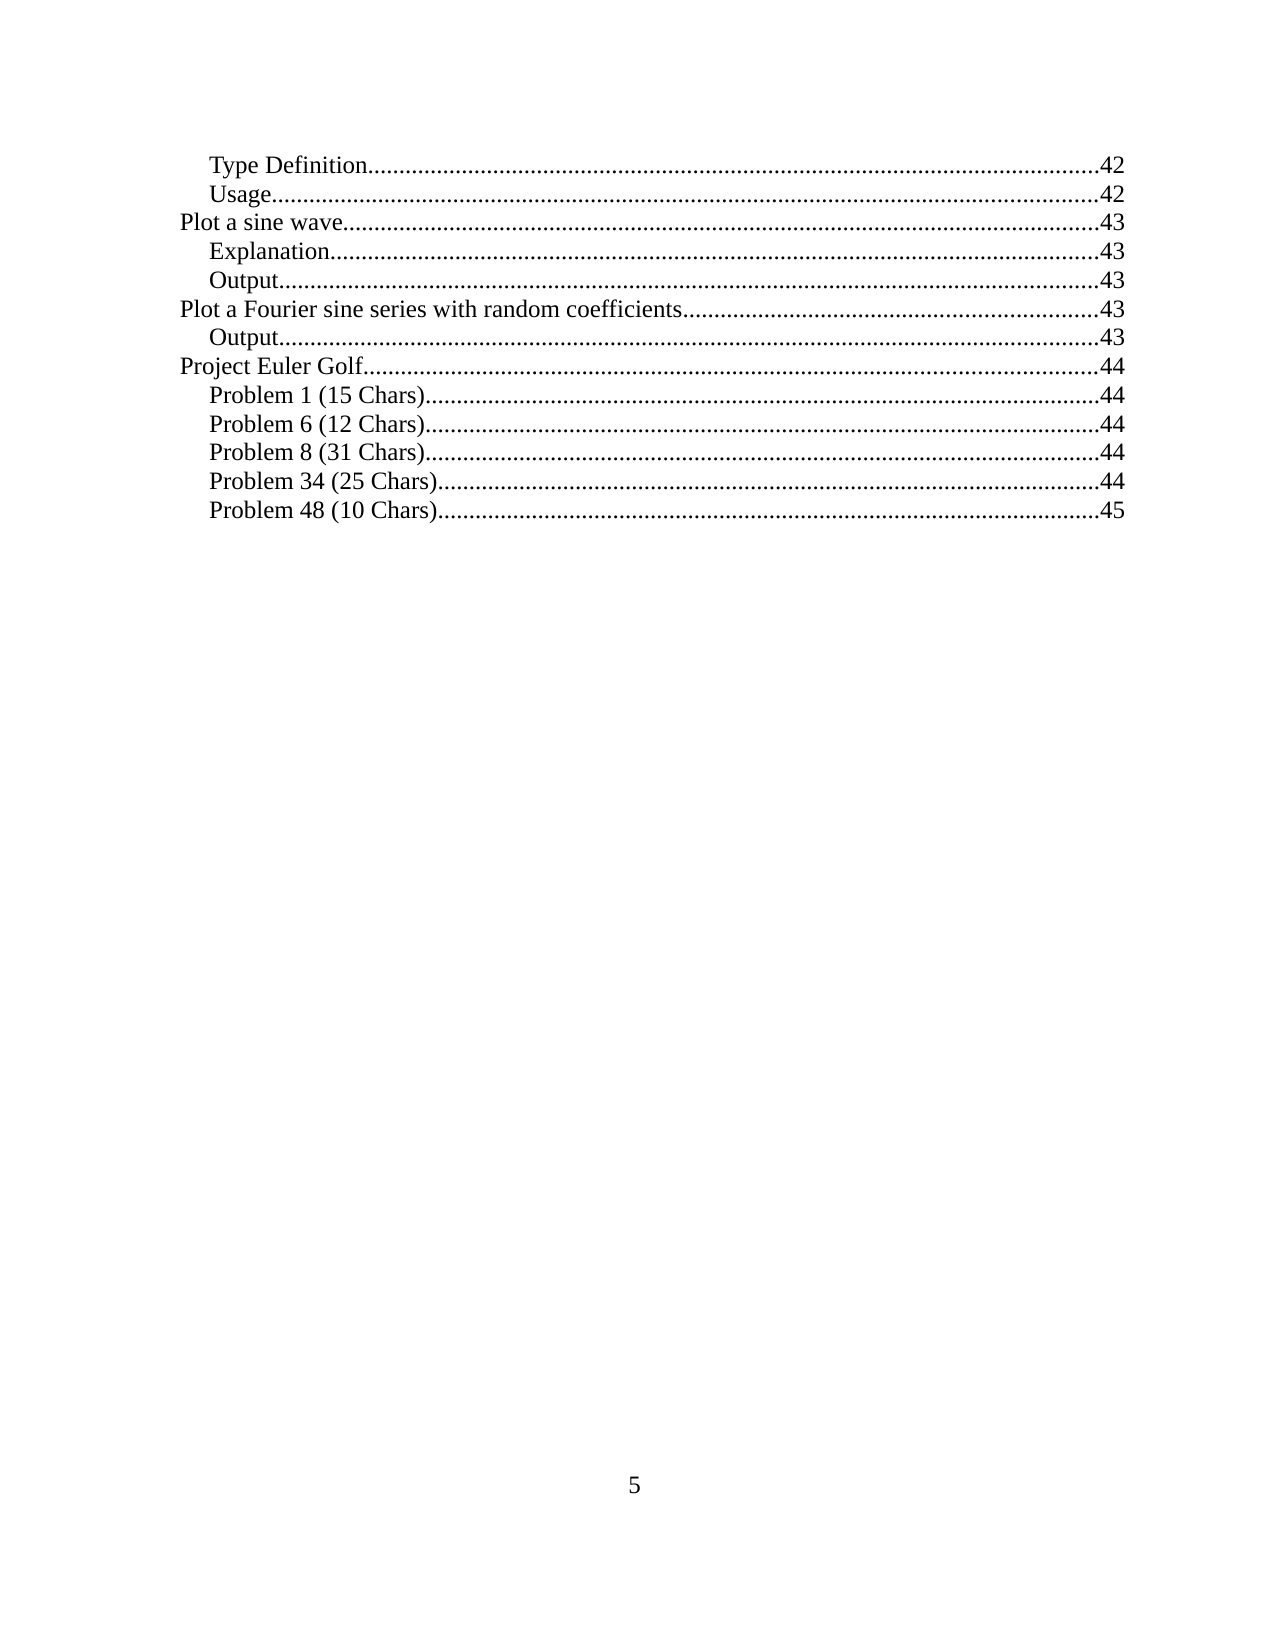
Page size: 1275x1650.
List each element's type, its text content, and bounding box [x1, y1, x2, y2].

text Output 43 [209, 322, 1125, 351]
text Problem 48 (10 Chars) 45 [209, 495, 1125, 524]
text Explanation 43 [209, 236, 1125, 265]
text Problem 6 (12 Chars) 44 [209, 409, 1125, 437]
text Output 43 [209, 265, 1125, 294]
text Problem 1 (15 Chars) 44 [209, 380, 1125, 409]
text Project Euler Golf 44 [179, 351, 1125, 380]
text Plot a Fourier sine series with random coefficients 43 [179, 294, 1125, 322]
text Problem 34 (25 Chars) 44 [209, 466, 1125, 495]
text Problem 8 (31 Chars) 44 [209, 437, 1125, 466]
text Type Definition 42 [209, 150, 1125, 179]
text Usage 42 [209, 179, 1125, 207]
text Plot a sine wave 43 [179, 207, 1125, 236]
